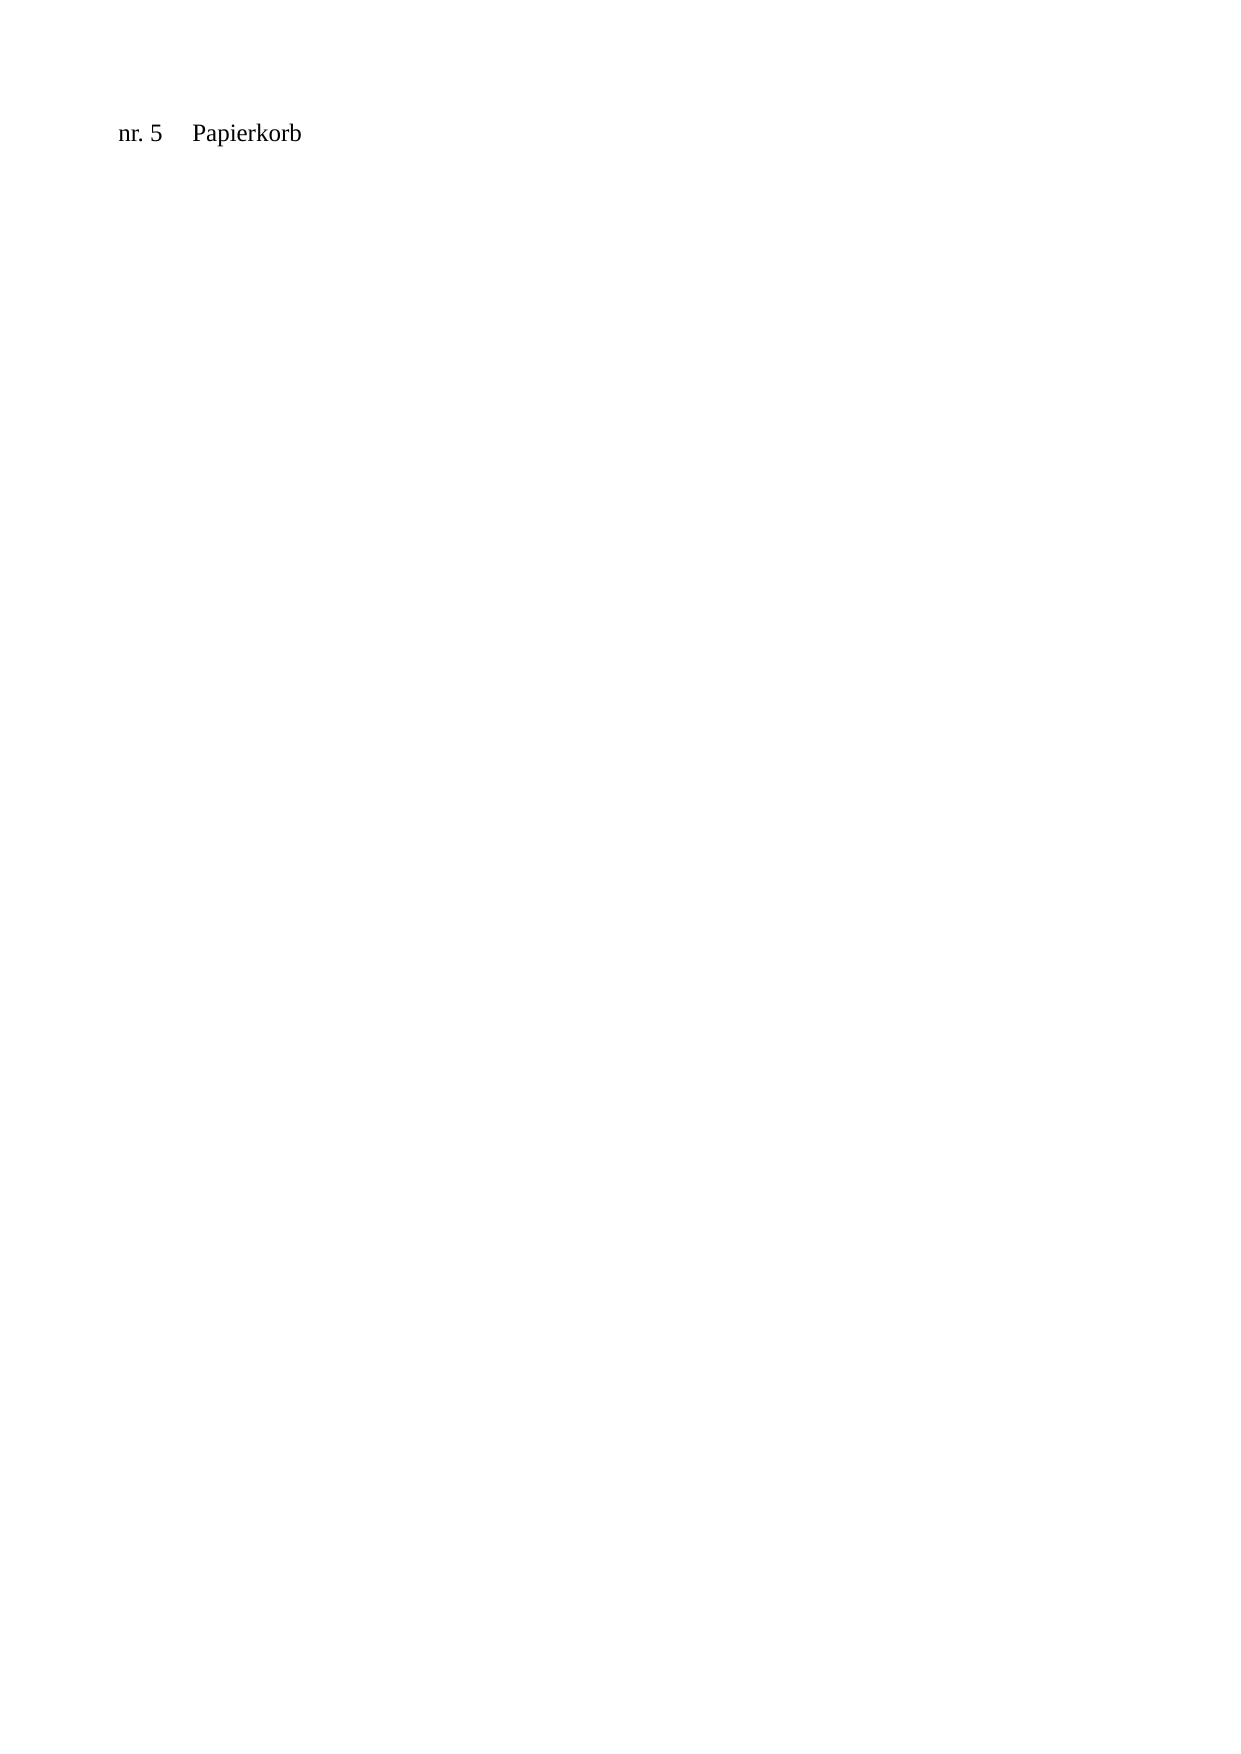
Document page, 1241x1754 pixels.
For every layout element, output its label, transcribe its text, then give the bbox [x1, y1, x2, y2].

text nr. 5 Papierkorb [118, 118, 1122, 147]
